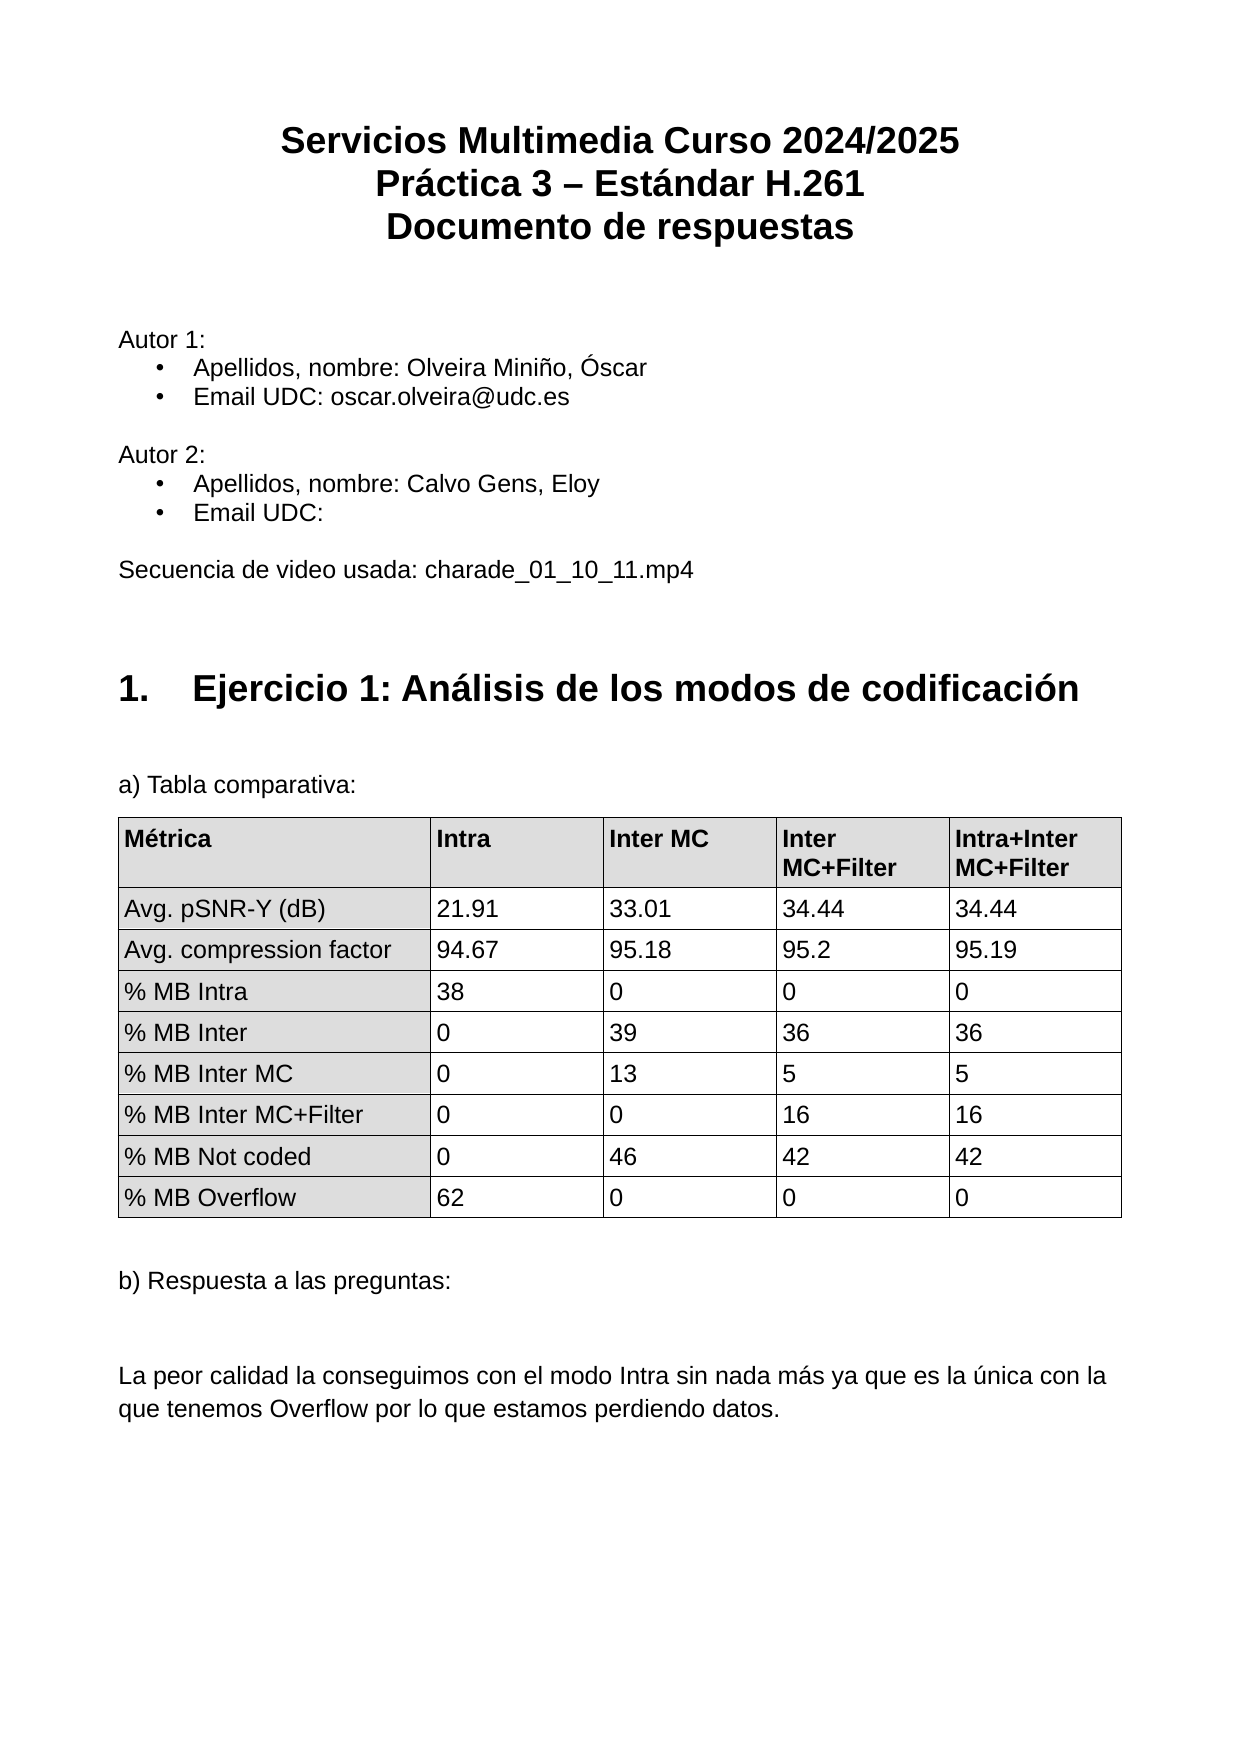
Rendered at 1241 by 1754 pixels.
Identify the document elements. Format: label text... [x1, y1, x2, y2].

text La peor calidad la conseguimos con el modo Intra sin nada más ya que es la única con la que tenemos Overflow por lo que estamos perdiendo datos. [118, 1361, 1122, 1423]
table_cell 34.44 [777, 888, 949, 928]
table_cell 13 [604, 1053, 776, 1093]
list Apellidos, nombre: Calvo Gens, Eloy [156, 469, 1122, 497]
table_cell Avg. pSNR-Y (dB) [119, 888, 430, 928]
table_cell 42 [950, 1136, 1121, 1176]
table_header Inter MC [604, 818, 776, 887]
table_cell 94.67 [431, 930, 603, 970]
list Apellidos, nombre: Olveira Miniño, Óscar [156, 353, 1122, 382]
table_cell 0 [777, 971, 949, 1011]
table_cell % MB Inter [119, 1012, 430, 1052]
table_header Inter MC+Filter [777, 818, 949, 887]
table_cell 95.18 [604, 930, 776, 970]
table_cell 0 [431, 1136, 603, 1176]
table_cell 95.2 [777, 930, 949, 970]
table_header Intra+Inter MC+Filter [950, 818, 1121, 887]
text a) Tabla comparativa: [118, 769, 1122, 798]
text Secuencia de video usada: charade_01_10_11.mp4 [118, 555, 1122, 584]
table_cell 5 [777, 1053, 949, 1093]
table_cell 0 [604, 1177, 776, 1217]
table_cell % MB Inter MC+Filter [119, 1095, 430, 1135]
table_cell 46 [604, 1136, 776, 1176]
table_cell 62 [431, 1177, 603, 1217]
table_cell 36 [950, 1012, 1121, 1052]
table_cell 36 [777, 1012, 949, 1052]
table_cell 0 [604, 1095, 776, 1135]
table_cell 0 [431, 1012, 603, 1052]
table_cell 33.01 [604, 888, 776, 928]
text Servicios Multimedia Curso 2024/2025 [118, 118, 1122, 161]
table_cell 38 [431, 971, 603, 1011]
table_cell 0 [431, 1053, 603, 1093]
table_cell 34.44 [950, 888, 1121, 928]
table_cell % MB Intra [119, 971, 430, 1011]
subtitle Ejercicio 1: Análisis de los modos de codificación [118, 666, 1122, 709]
text Práctica 3 – Estándar H.261 [118, 161, 1122, 204]
table_cell 16 [777, 1095, 949, 1135]
table_cell 39 [604, 1012, 776, 1052]
text b) Respuesta a las preguntas: [118, 1266, 1122, 1294]
table_cell Avg. compression factor [119, 930, 430, 970]
text Autor 2: [118, 440, 1122, 469]
table_cell 0 [950, 971, 1121, 1011]
text Autor 1: [118, 325, 1122, 353]
table_cell 0 [431, 1095, 603, 1135]
table_cell 0 [604, 971, 776, 1011]
table_cell 5 [950, 1053, 1121, 1093]
table_cell 0 [950, 1177, 1121, 1217]
table_cell 21.91 [431, 888, 603, 928]
list Email UDC: oscar.olveira@udc.es [156, 382, 1122, 411]
table_cell 0 [777, 1177, 949, 1217]
table_cell 16 [950, 1095, 1121, 1135]
table_cell 95.19 [950, 930, 1121, 970]
table_cell % MB Inter MC [119, 1053, 430, 1093]
table_cell % MB Not coded [119, 1136, 430, 1176]
table_cell 42 [777, 1136, 949, 1176]
table_header Métrica [119, 818, 430, 887]
table_header Intra [431, 818, 603, 887]
table_cell % MB Overflow [119, 1177, 430, 1217]
list Email UDC: [156, 497, 1122, 526]
text Documento de respuestas [118, 204, 1122, 247]
